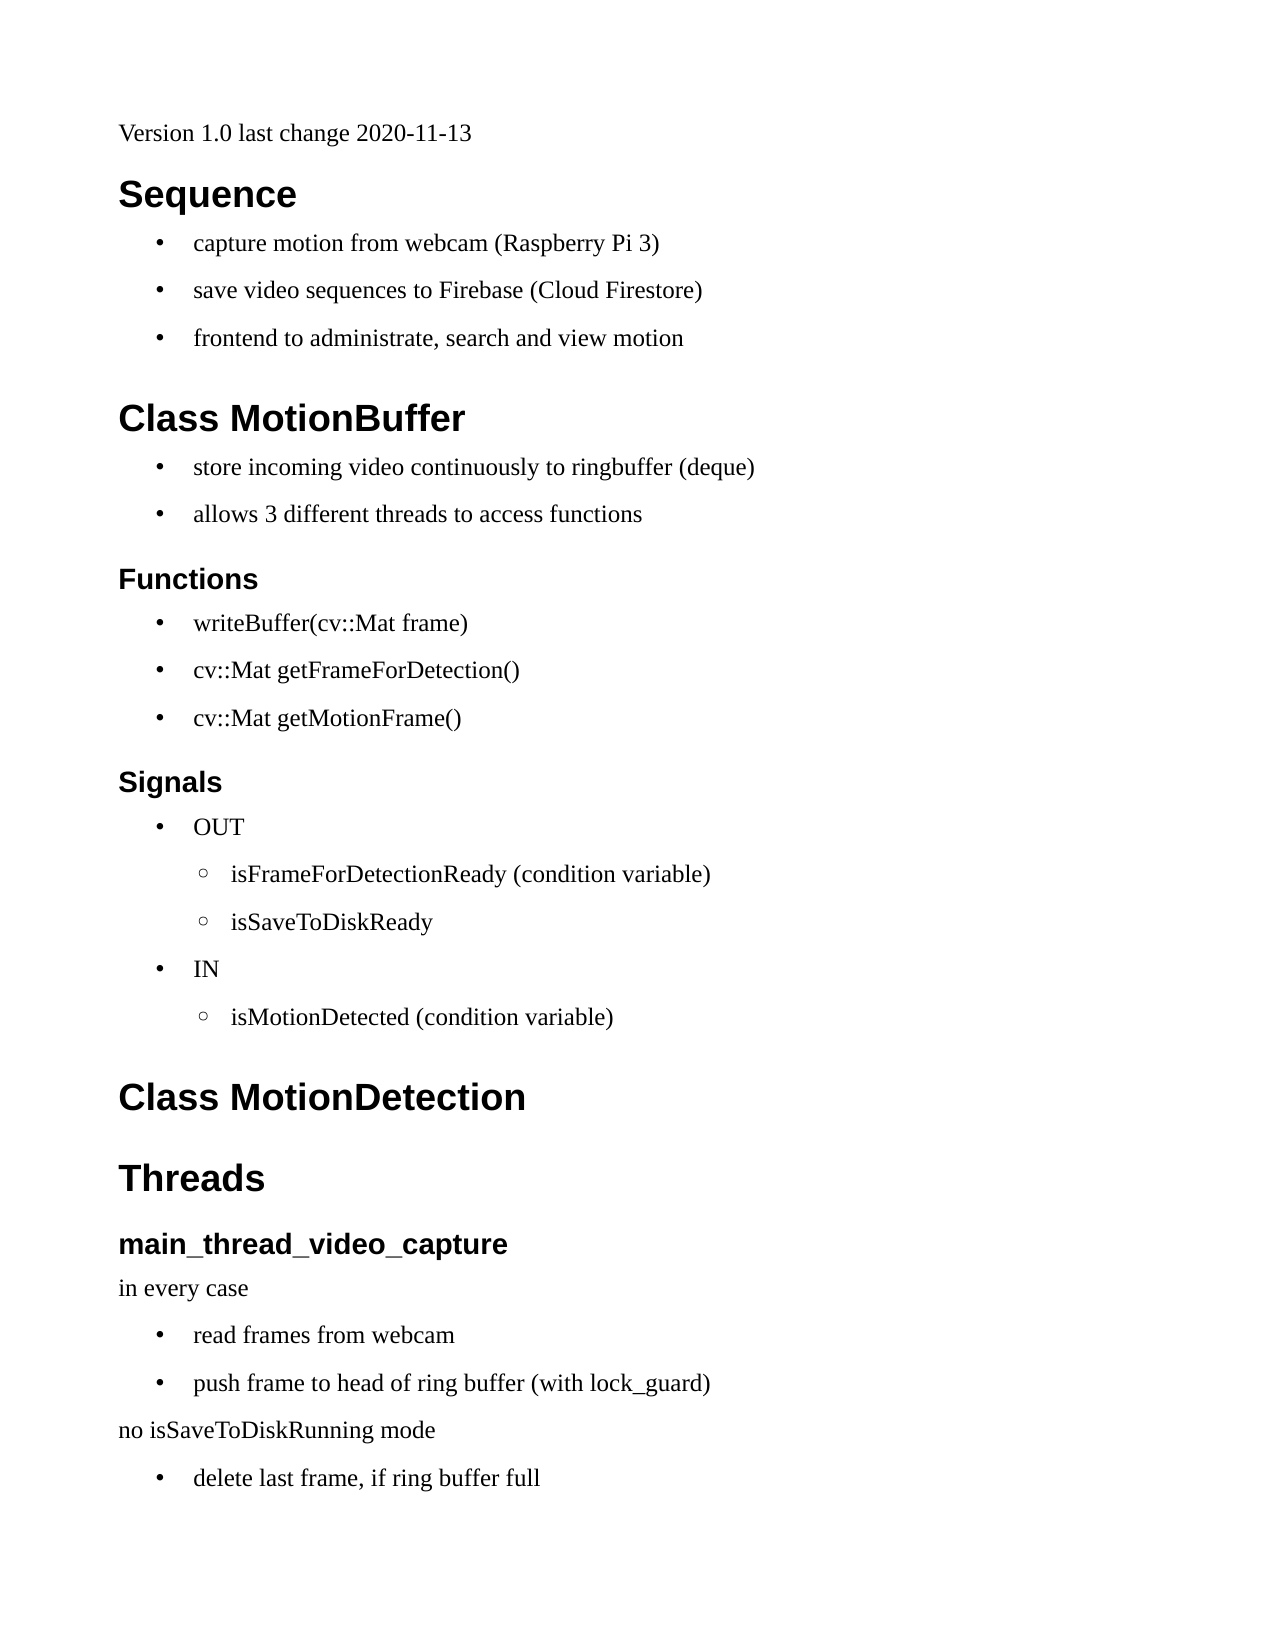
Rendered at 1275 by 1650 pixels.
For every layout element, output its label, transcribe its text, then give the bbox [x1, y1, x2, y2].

list cv::Mat getMotionFrame() [156, 703, 1157, 732]
subtitle Sequence [118, 172, 1157, 216]
list store incoming video continuously to ringbuffer (deque) [156, 452, 1157, 481]
list read frames from webcam [156, 1320, 1157, 1349]
list isFrameForDetectionReady (condition variable) [193, 859, 1157, 888]
list save video sequences to Firebase (Cloud Firestore) [156, 276, 1157, 304]
list allows 3 different threads to access functions [156, 499, 1157, 528]
text in every case [118, 1273, 1157, 1302]
subtitle Signals [118, 765, 1157, 799]
list delete last frame, if ring buffer full [156, 1463, 1157, 1492]
subtitle main_thread_video_capture [118, 1227, 1157, 1260]
list isMotionDetected (condition variable) [193, 1002, 1157, 1031]
subtitle Threads [118, 1156, 1157, 1199]
list frontend to administrate, search and view motion [156, 323, 1157, 352]
list writeBuffer(cv::Mat frame) [156, 608, 1157, 637]
list IN [156, 954, 1157, 983]
list cv::Mat getFrameForDetection() [156, 656, 1157, 684]
list push frame to head of ring buffer (with lock_guard) [156, 1368, 1157, 1397]
list OUT [156, 812, 1157, 840]
subtitle Class MotionBuffer [118, 396, 1157, 439]
list capture motion from webcam (Raspberry Pi 3) [156, 228, 1157, 257]
text Version 1.0 last change 2020-11-13 [118, 118, 1157, 147]
list isSaveToDiskReady [193, 907, 1157, 936]
subtitle Functions [118, 562, 1157, 596]
subtitle Class MotionDetection [118, 1075, 1157, 1118]
text no isSaveToDiskRunning mode [118, 1416, 1157, 1444]
